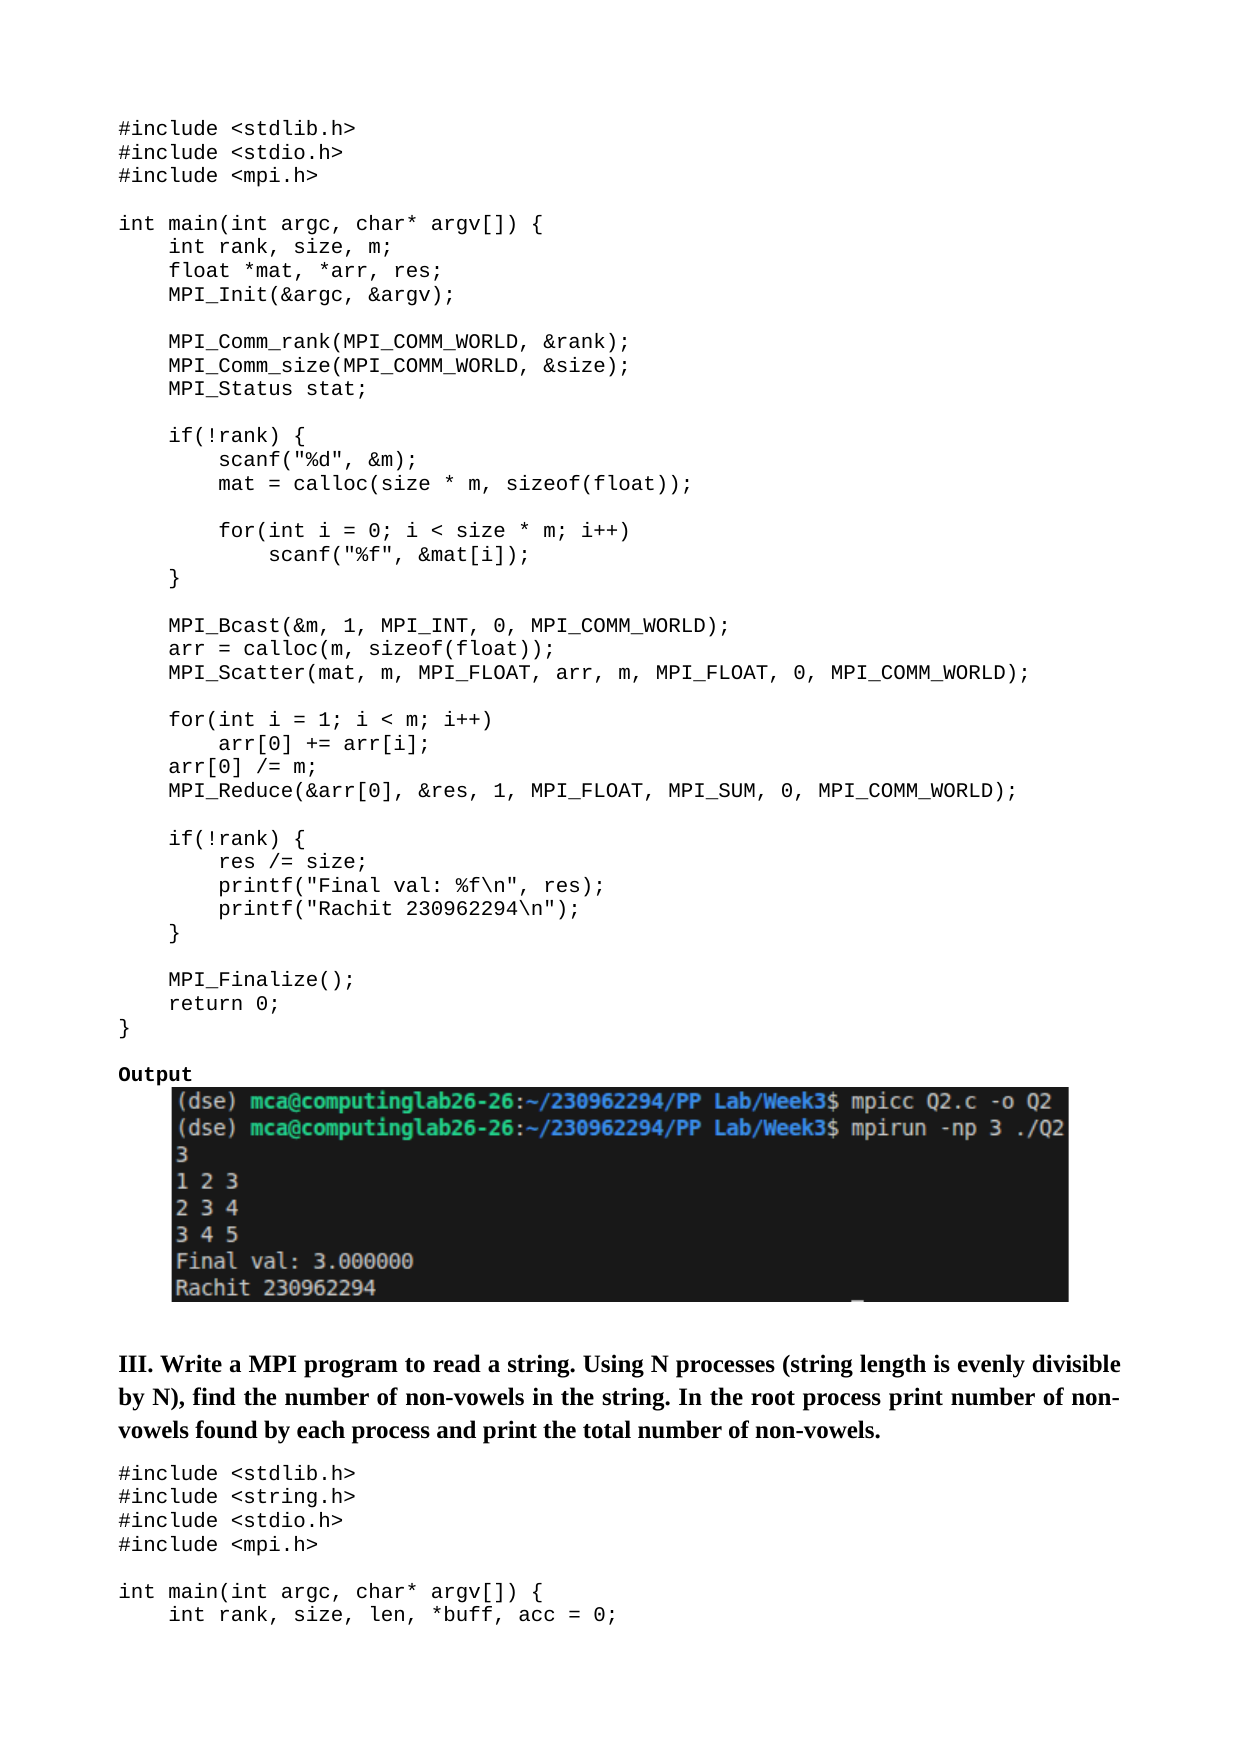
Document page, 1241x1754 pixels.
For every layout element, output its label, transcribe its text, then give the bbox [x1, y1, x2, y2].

text } [118, 922, 1122, 946]
text scanf("%f", &mat[i]); [118, 544, 1122, 567]
text scanf("%d", &m); [118, 449, 1122, 473]
picture [171, 1087, 1069, 1302]
text int main(int argc, char* argv[]) { [118, 1581, 1122, 1604]
text arr = calloc(m, sizeof(float)); [118, 638, 1122, 662]
text #include <stdlib.h> [118, 1463, 1122, 1486]
text #include <stdio.h> [118, 142, 1122, 165]
text return 0; [118, 993, 1122, 1017]
text mat = calloc(size * m, sizeof(float)); [118, 473, 1122, 496]
text MPI_Reduce(&arr[0], &res, 1, MPI_FLOAT, MPI_SUM, 0, MPI_COMM_WORLD); [118, 780, 1122, 804]
text } [118, 567, 1122, 591]
text printf("Final val: %f\n", res); [118, 875, 1122, 898]
text #include <string.h> [118, 1486, 1122, 1510]
text if(!rank) { [118, 827, 1122, 851]
text #include <stdlib.h> [118, 118, 1122, 142]
text MPI_Comm_size(MPI_COMM_WORLD, &size); [118, 354, 1122, 378]
text MPI_Bcast(&m, 1, MPI_INT, 0, MPI_COMM_WORLD); [118, 615, 1122, 638]
text Output [118, 1064, 1122, 1088]
text MPI_Comm_rank(MPI_COMM_WORLD, &rank); [118, 331, 1122, 354]
text if(!rank) { [118, 426, 1122, 449]
text float *mat, *arr, res; [118, 260, 1122, 284]
text arr[0] /= m; [118, 757, 1122, 780]
text MPI_Init(&argc, &argv); [118, 284, 1122, 307]
text int rank, size, m; [118, 236, 1122, 260]
text #include <mpi.h> [118, 165, 1122, 189]
text for(int i = 1; i < m; i++) [118, 709, 1122, 733]
text printf("Rachit 230962294\n"); [118, 898, 1122, 922]
text MPI_Scatter(mat, m, MPI_FLOAT, arr, m, MPI_FLOAT, 0, MPI_COMM_WORLD); [118, 662, 1122, 686]
text res /= size; [118, 851, 1122, 875]
text } [118, 1017, 1122, 1040]
text #include <stdio.h> [118, 1510, 1122, 1533]
text III. Write a MPI program to read a string. Using N processes (string length is evenly divisible by N), find the number of non-vowels in the string. In the root process print number of non-vowels found by each process and print the total number of non-vowels. [118, 1349, 1122, 1444]
text MPI_Status stat; [118, 378, 1122, 402]
text MPI_Finalize(); [118, 969, 1122, 993]
text int rank, size, len, *buff, acc = 0; [118, 1604, 1122, 1628]
text #include <mpi.h> [118, 1533, 1122, 1557]
text for(int i = 0; i < size * m; i++) [118, 520, 1122, 544]
text arr[0] += arr[i]; [118, 733, 1122, 757]
text int main(int argc, char* argv[]) { [118, 213, 1122, 236]
